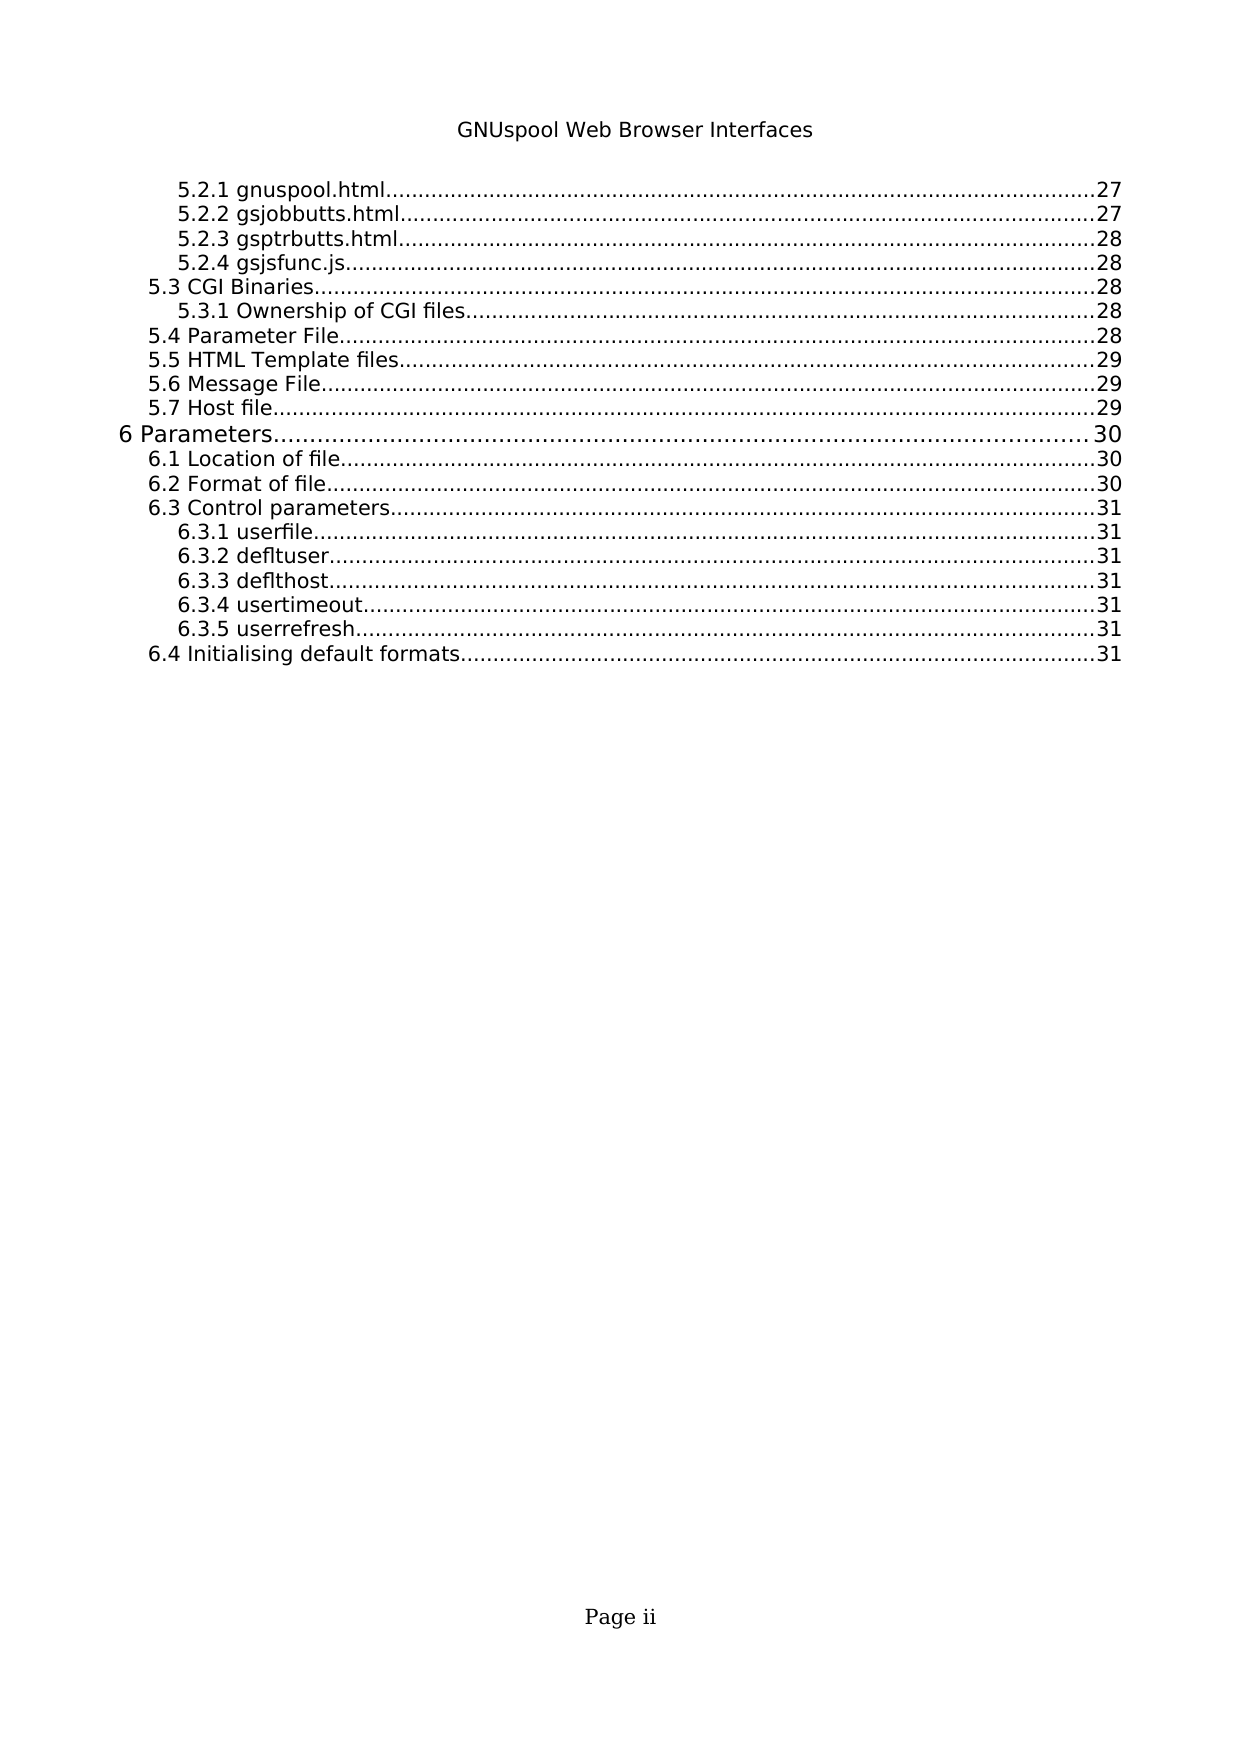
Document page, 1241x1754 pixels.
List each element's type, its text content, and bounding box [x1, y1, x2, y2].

text 5.3 CGI Binaries 28 [148, 275, 1122, 299]
text 5.2.4 gsjsfunc.js 28 [177, 251, 1122, 275]
text 5.4 Parameter File 28 [148, 324, 1122, 348]
text 5.3.1 Ownership of CGI files 28 [177, 299, 1122, 324]
text 6.2 Format of file 30 [148, 472, 1122, 496]
text 5.7 Host file 29 [148, 397, 1122, 421]
text 6 Parameters 30 [118, 421, 1122, 448]
text 5.5 HTML Template files 29 [148, 348, 1122, 372]
text 6.3.4 usertimeout 31 [177, 593, 1122, 617]
text 6.3 Control parameters 31 [148, 496, 1122, 520]
text 6.3.3 deflthost 31 [177, 569, 1122, 593]
text 6.3.2 defltuser 31 [177, 545, 1122, 569]
text 6.1 Location of file 30 [148, 448, 1122, 472]
text 5.2.2 gsjobbutts.html 27 [177, 202, 1122, 227]
text 6.3.1 userfile 31 [177, 520, 1122, 545]
text 6.3.5 userrefresh 31 [177, 617, 1122, 642]
text 5.2.1 gnuspool.html 27 [177, 178, 1122, 202]
text 5.2.3 gsptrbutts.html 28 [177, 227, 1122, 251]
text 5.6 Message File 29 [148, 372, 1122, 397]
text 6.4 Initialising default formats 31 [148, 642, 1122, 666]
